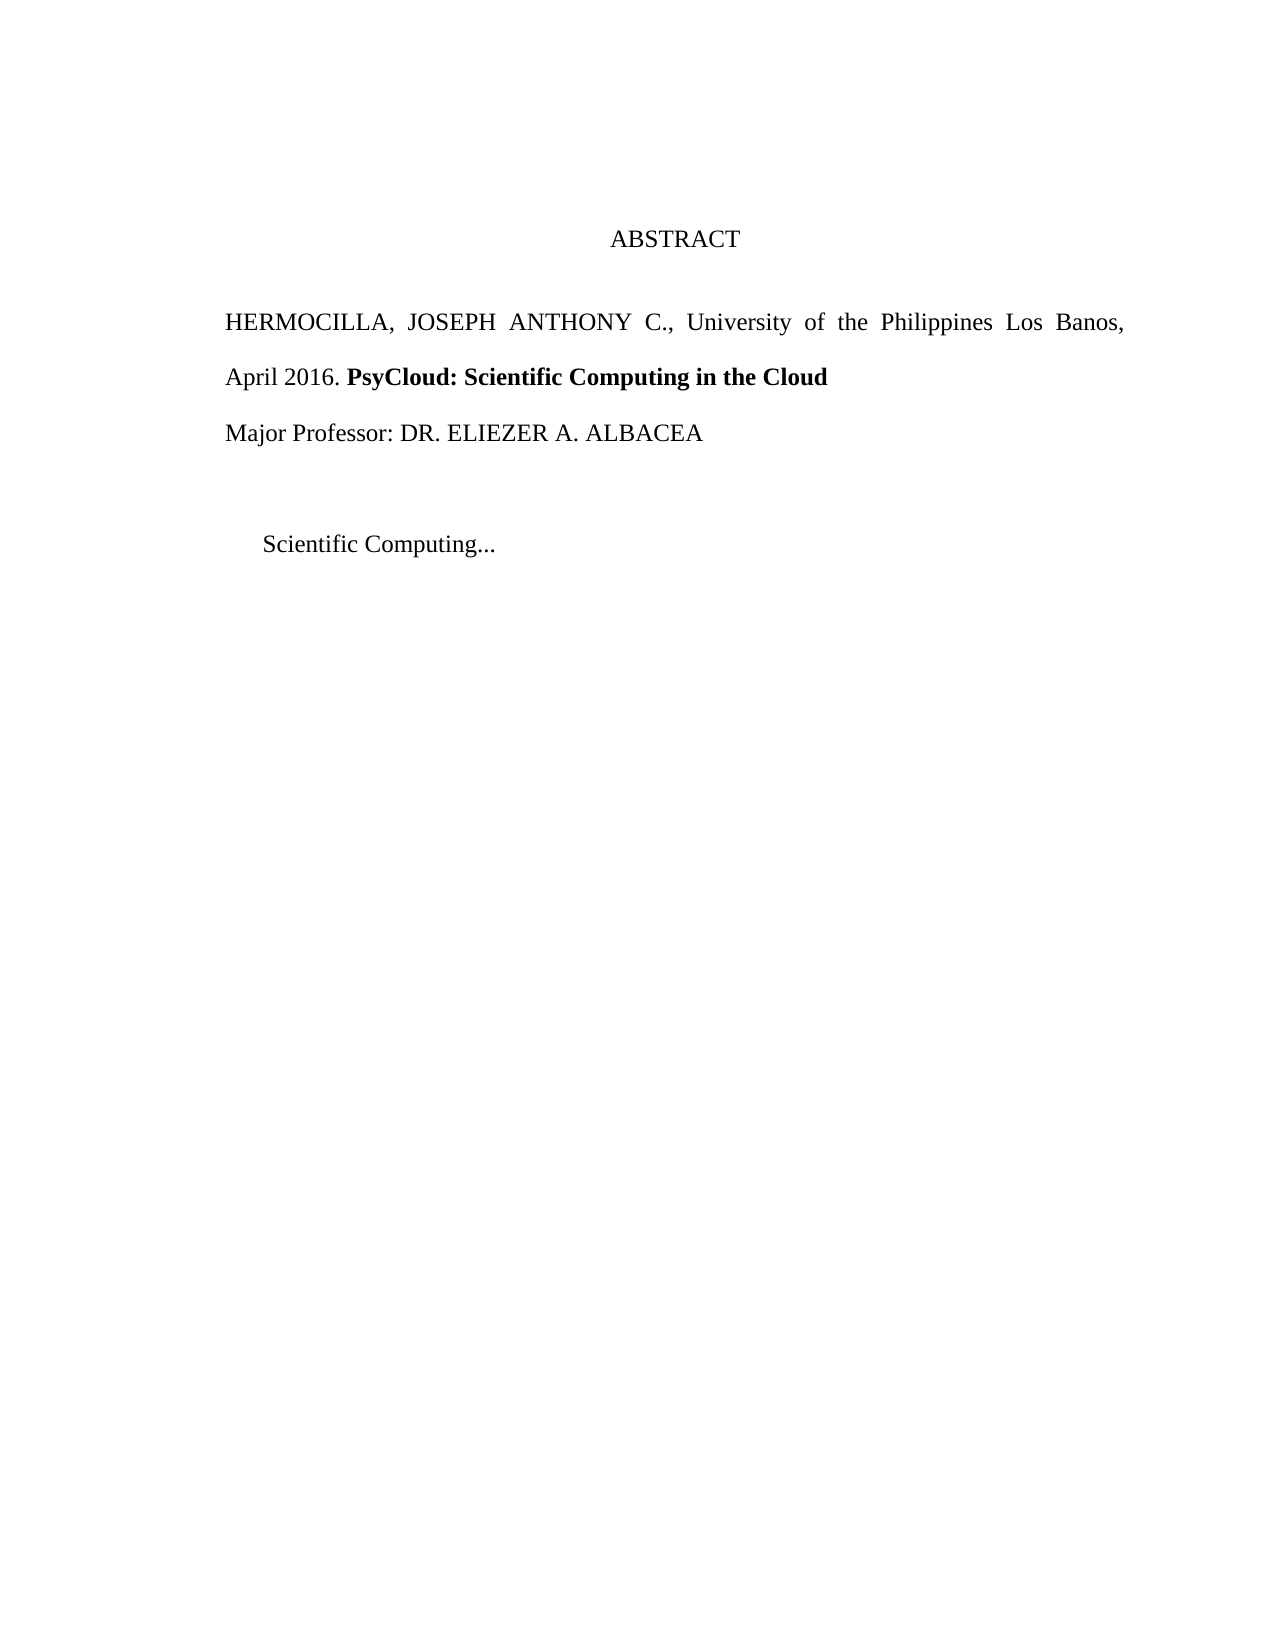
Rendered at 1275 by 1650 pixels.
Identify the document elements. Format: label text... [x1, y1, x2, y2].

text Major Professor: DR. ELIEZER A. ALBACEA [225, 419, 1125, 447]
text HERMOCILLA, JOSEPH ANTHONY C., University of the Philippines Los Banos, April 2016. PsyCloud: Scientific Computing in the Cloud [225, 308, 1125, 391]
subtitle ABSTRACT [225, 225, 1125, 253]
text Scientific Computing... [225, 530, 1125, 557]
